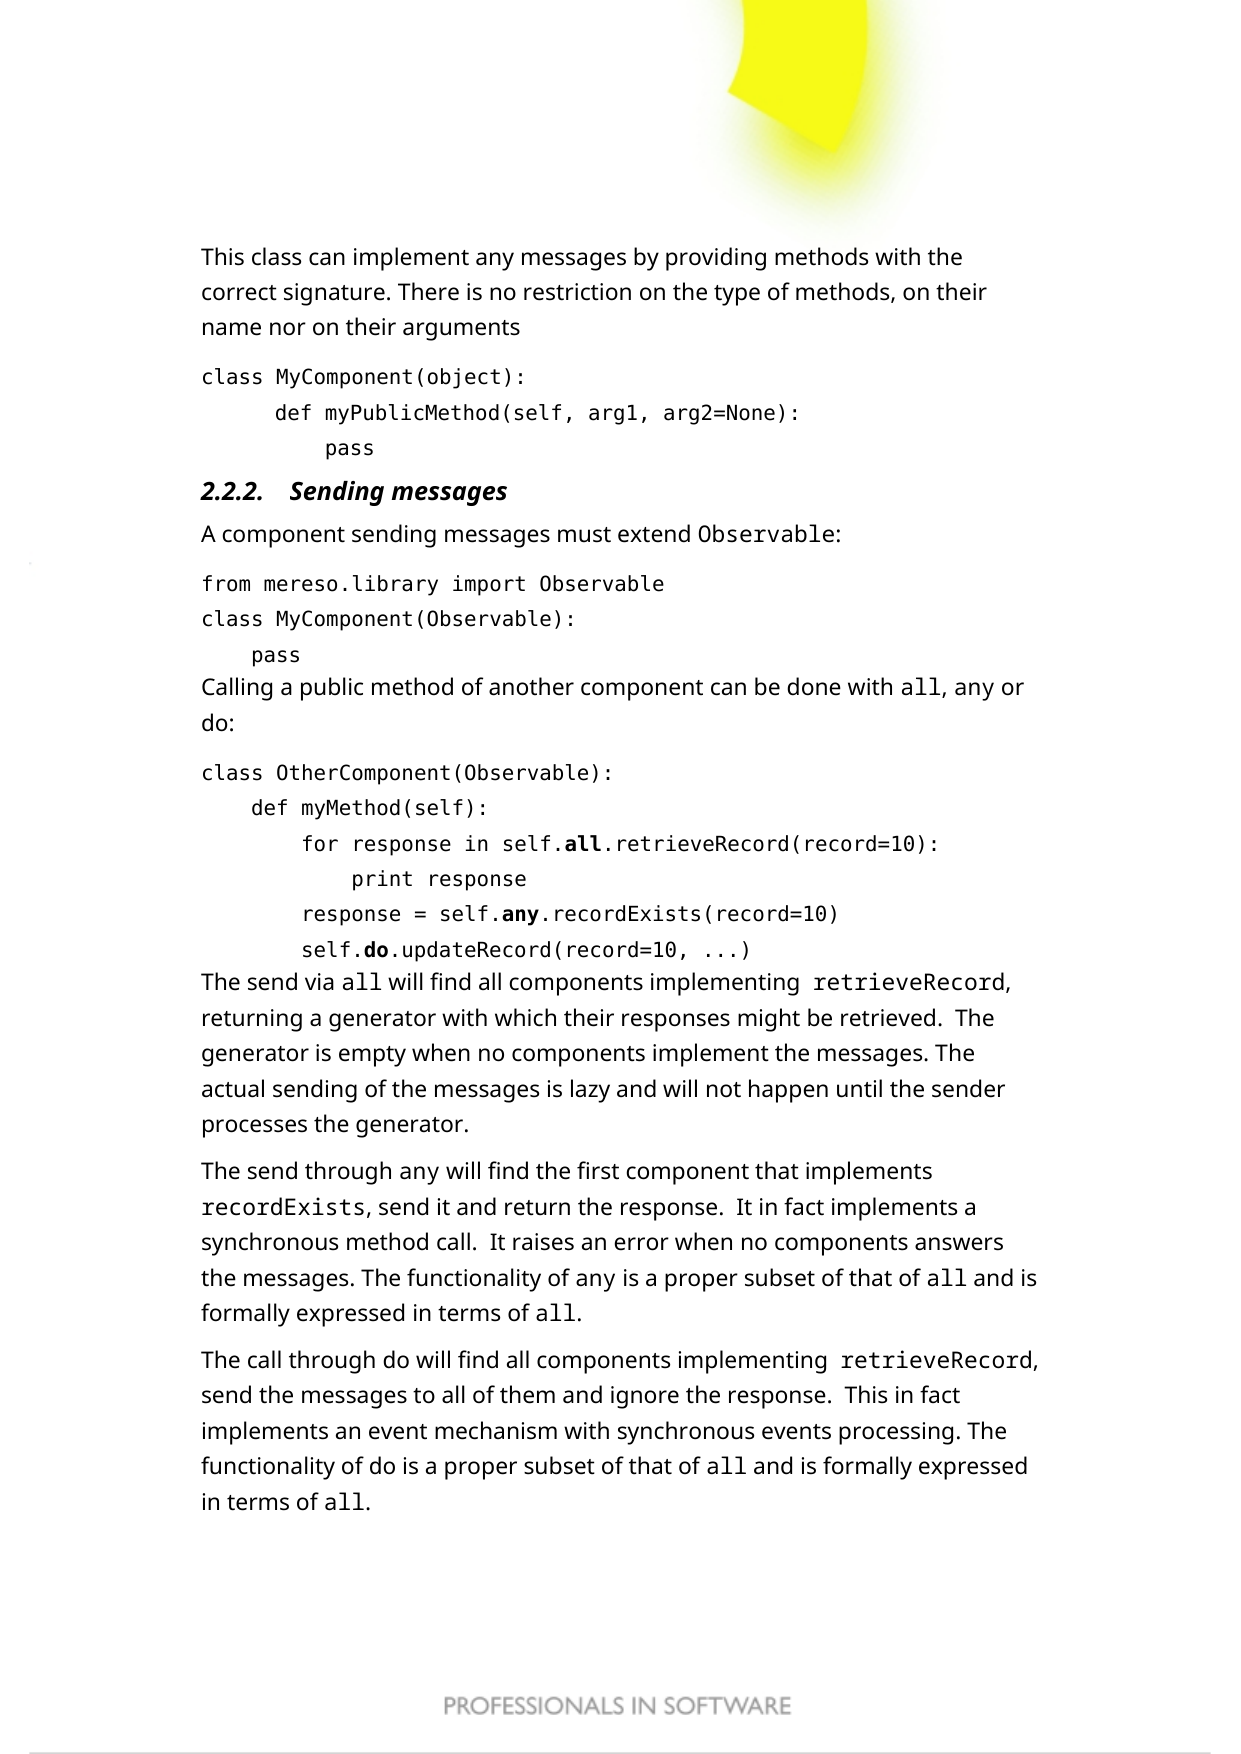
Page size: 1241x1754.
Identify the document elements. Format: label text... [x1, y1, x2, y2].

picture [220, 738, 1021, 750]
subtitle Sending messages [201, 472, 1039, 508]
picture [220, 1139, 1021, 1151]
text A component sending messages must extend Observable: [201, 514, 1039, 549]
text class MyComponent(object): [201, 354, 1039, 390]
text from mereso.library import Observable class MyComponent(Observable): [201, 561, 1039, 632]
text for response in self.all.retrieveRecord(record=10): [201, 821, 1039, 856]
text Calling a public method of another component can be done with all, any or do: [201, 667, 1039, 738]
text response = self.any.recordExists(record=10) [201, 891, 1039, 927]
text pass [201, 632, 1039, 667]
text def myPublicMethod(self, arg1, arg2=None): pass [201, 390, 1039, 461]
text This class can implement any messages by providing methods with the correct signature. There is no restriction on the type of methods, on their name nor on their arguments [201, 236, 1039, 342]
text The send through any will find the first component that implements recordExists, send it and return the response. It in fact implements a synchronous method call. It raises an error when no components answers the messages. The functionality of any is a proper subset of that of all and is formally expressed in terms of all. [201, 1151, 1039, 1328]
text self.do.updateRecord(record=10, ...) [201, 927, 1039, 962]
picture [220, 549, 1021, 561]
text The call through do will find all components implementing retrieveRecord, send the messages to all of them and ignore the response. This in fact implements an event mechanism with synchronous events processing. The functionality of do is a proper subset of that of all and is formally expressed in terms of all. [201, 1340, 1039, 1517]
text def myMethod(self): [201, 785, 1039, 821]
text print response [201, 856, 1039, 891]
text The send via all will find all components implementing retrieveRecord, returning a generator with which their responses might be retrieved. The generator is empty when no components implement the messages. The actual sending of the messages is lazy and will not happen until the sender processes the generator. [201, 962, 1039, 1139]
picture [220, 508, 1021, 514]
text class OtherComponent(Observable): [201, 750, 1039, 785]
